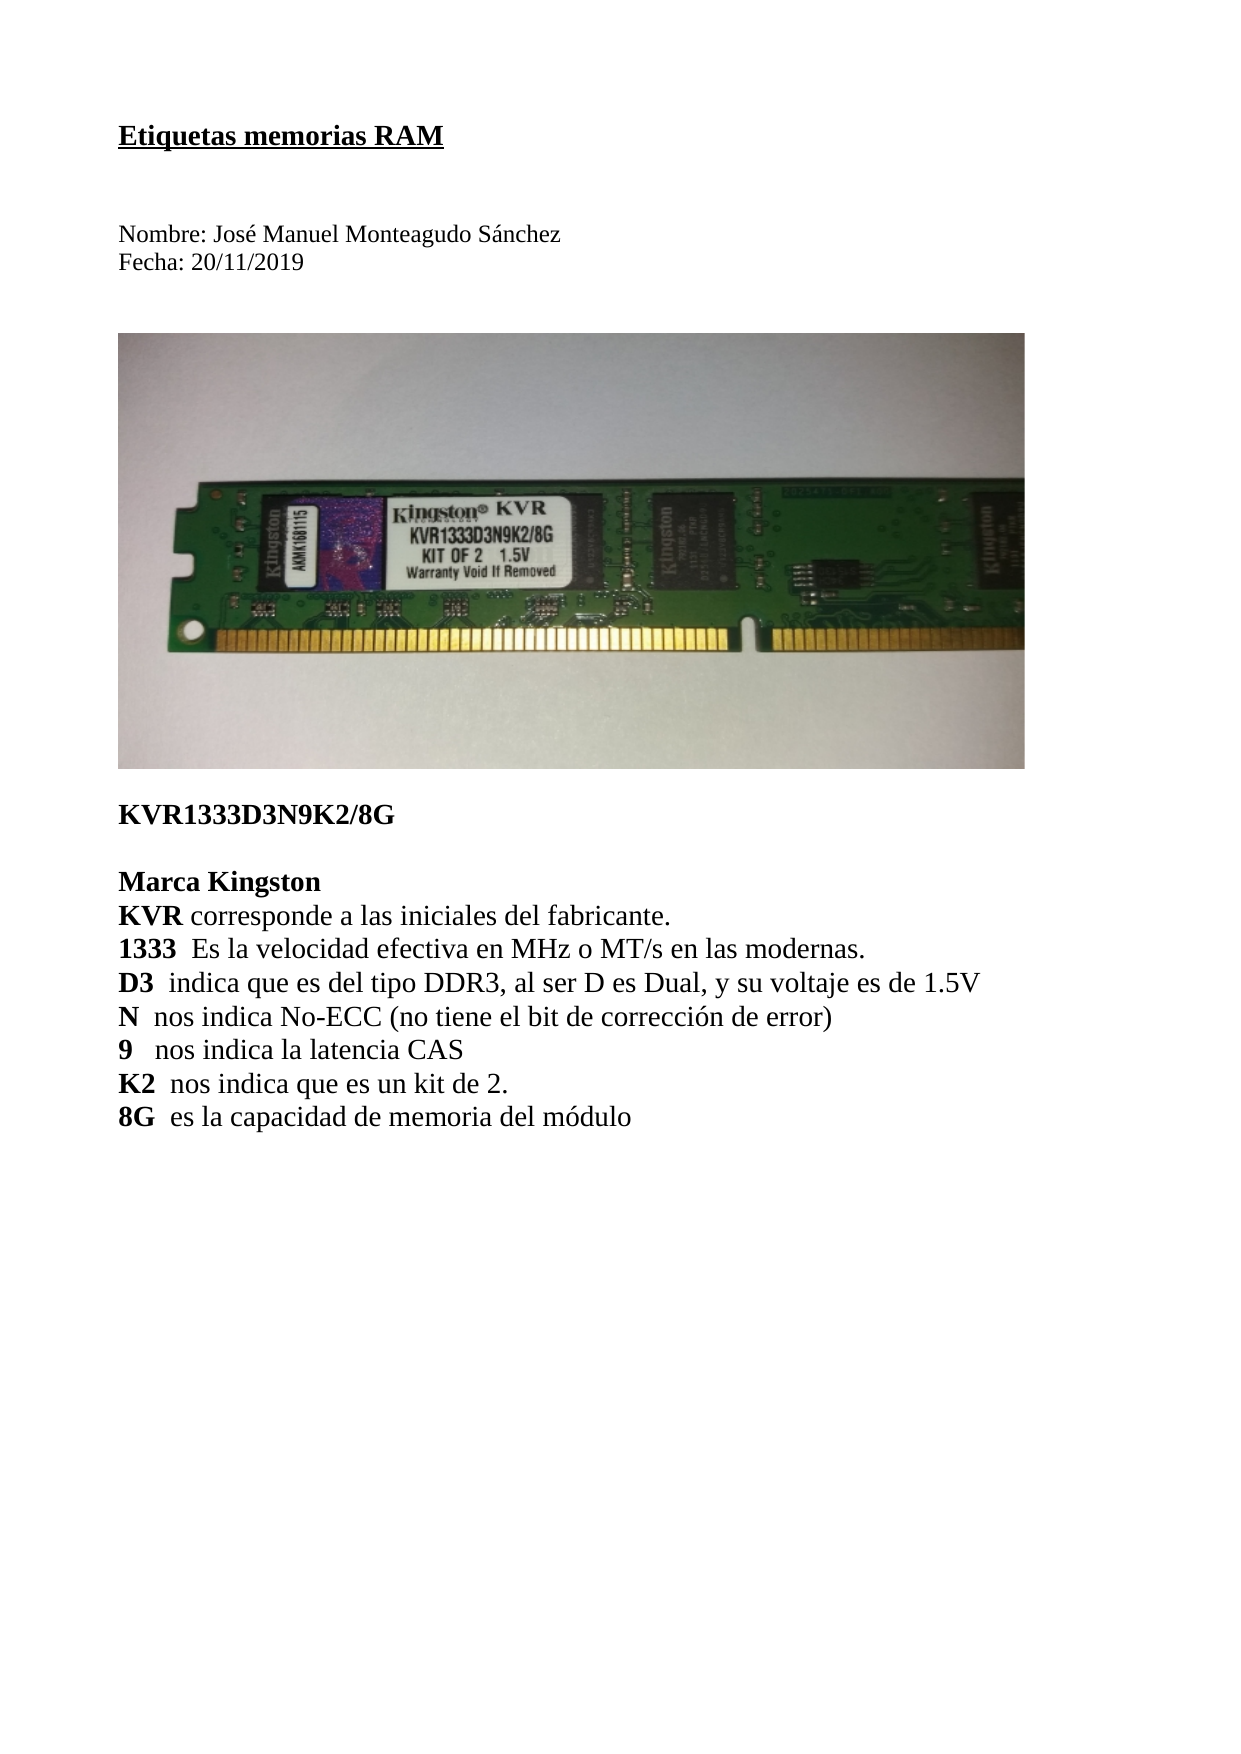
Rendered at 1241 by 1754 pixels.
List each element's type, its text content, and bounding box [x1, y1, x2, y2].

text N nos indica No-ECC (no tiene el bit de corrección de error) [118, 999, 1122, 1032]
text Etiquetas memorias RAM [118, 118, 1122, 152]
text 1333 Es la velocidad efectiva en MHz o MT/s en las modernas. [118, 932, 1122, 965]
text D3 indica que es del tipo DDR3, al ser D es Dual, y su voltaje es de 1.5V [118, 965, 1122, 999]
text Marca Kingston [118, 864, 1122, 898]
text K2 nos indica que es un kit de 2. [118, 1066, 1122, 1099]
text Nombre: José Manuel Monteagudo Sánchez [118, 219, 1122, 247]
text KVR1333D3N9K2/8G [118, 797, 1122, 831]
picture [118, 333, 1025, 769]
text KVR corresponde a las iniciales del fabricante. [118, 898, 1122, 932]
text 9 nos indica la latencia CAS [118, 1032, 1122, 1066]
text Fecha: 20/11/2019 [118, 247, 1122, 276]
text 8G es la capacidad de memoria del módulo [118, 1099, 1122, 1133]
